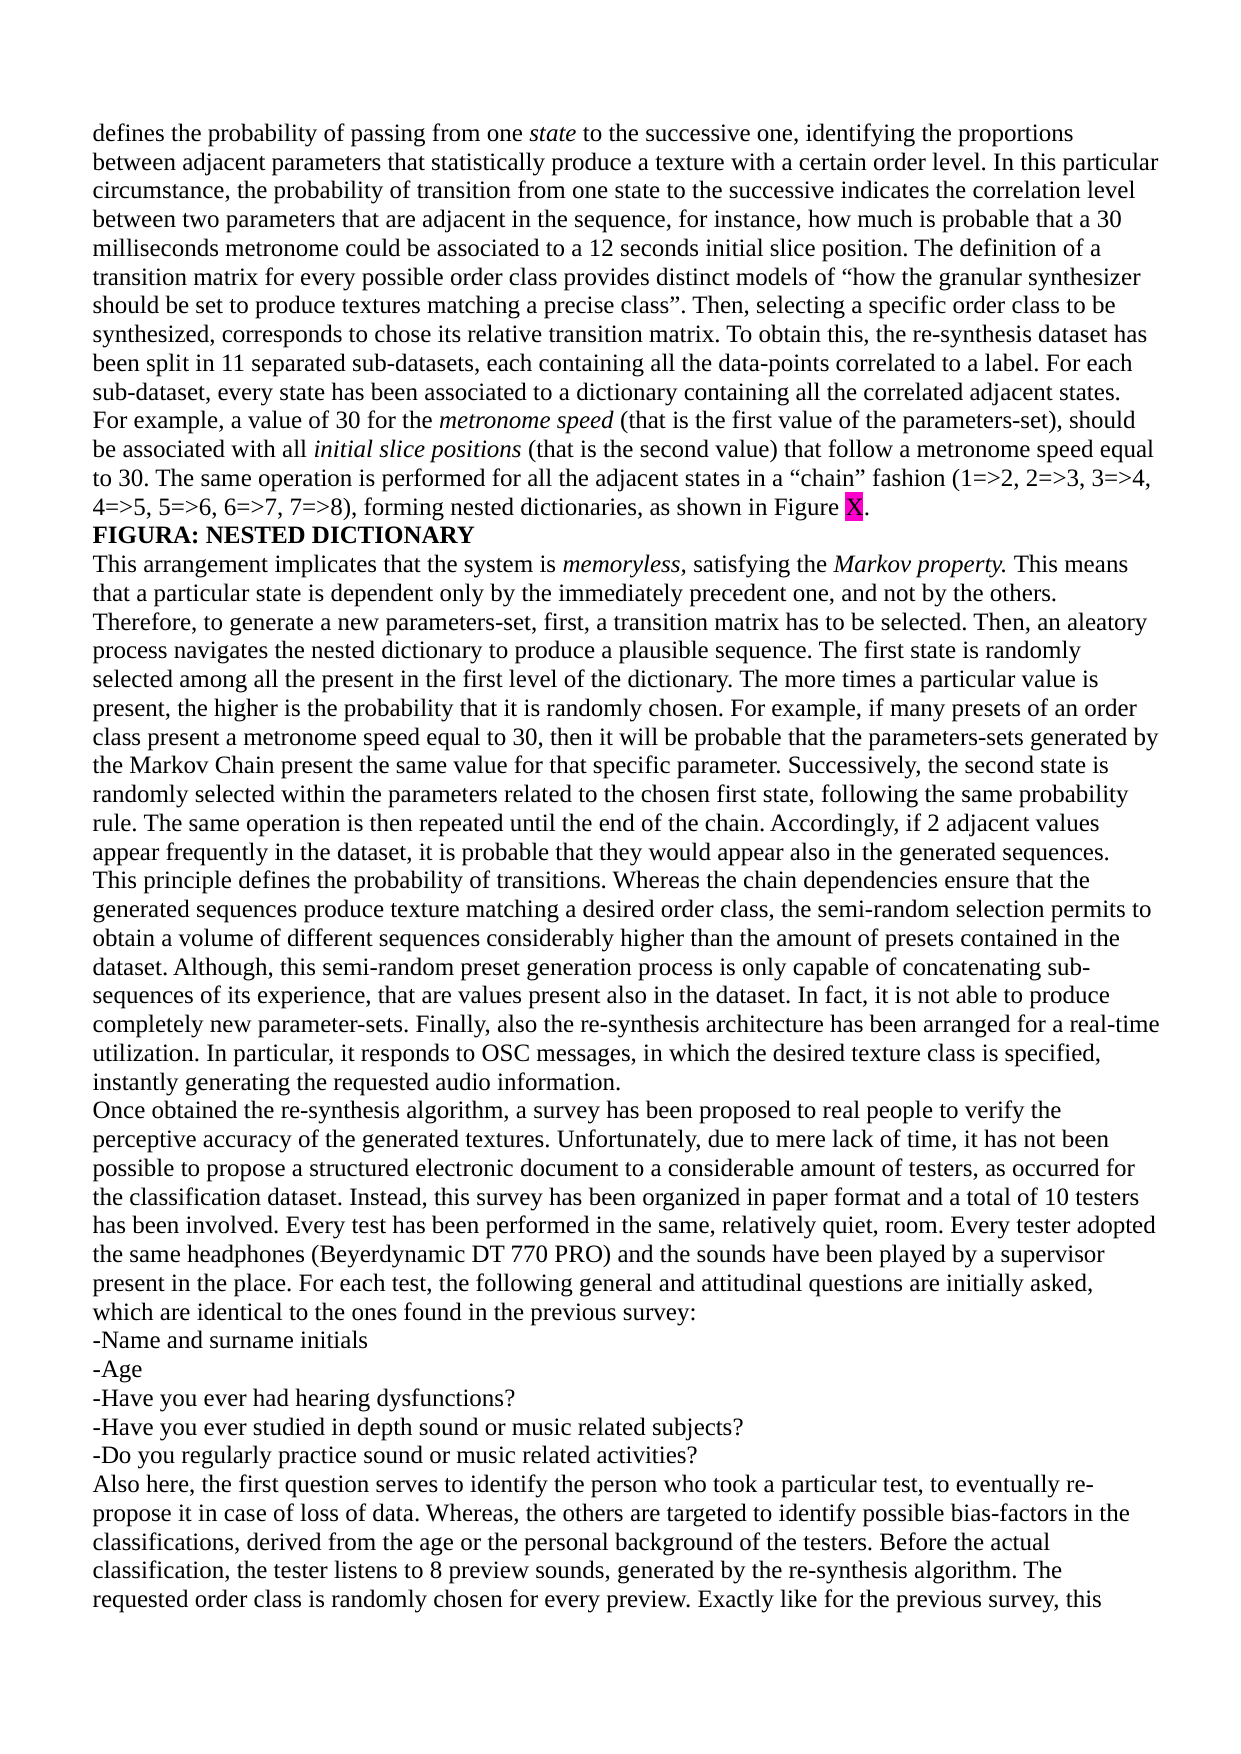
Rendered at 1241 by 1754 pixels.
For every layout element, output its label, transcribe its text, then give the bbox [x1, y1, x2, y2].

text FIGURA: NESTED DICTIONARY [92, 521, 1160, 549]
text -Have you ever had hearing dysfunctions? [92, 1383, 1160, 1412]
text defines the probability of passing from one state to the successive one, identifying the proportions between adjacent parameters that statistically produce a texture with a certain order level. In this particular circumstance, the probability of transition from one state to the successive indicates the correlation level between two parameters that are adjacent in the sequence, for instance, how much is probable that a 30 milliseconds metronome could be associated to a 12 seconds initial slice position. The definition of a transition matrix for every possible order class provides distinct models of “how the granular synthesizer should be set to produce textures matching a precise class”. Then, selecting a specific order class to be synthesized, corresponds to chose its relative transition matrix. To obtain this, the re-synthesis dataset has been split in 11 separated sub-datasets, each containing all the data-points correlated to a label. For each sub-dataset, every state has been associated to a dictionary containing all the correlated adjacent states. For example, a value of 30 for the metronome speed (that is the first value of the parameters-set), should be associated with all initial slice positions (that is the second value) that follow a metronome speed equal to 30. The same operation is performed for all the adjacent states in a “chain” fashion (1=>2, 2=>3, 3=>4, 4=>5, 5=>6, 6=>7, 7=>8), forming nested dictionaries, as shown in Figure X. [92, 118, 1160, 521]
text Also here, the first question serves to identify the person who took a particular test, to eventually re-propose it in case of loss of data. Whereas, the others are targeted to identify possible bias-factors in the classifications, derived from the age or the personal background of the testers. Before the actual classification, the tester listens to 8 preview sounds, generated by the re-synthesis algorithm. The requested order class is randomly chosen for every preview. Exactly like for the previous survey, this [92, 1469, 1160, 1613]
text -Age [92, 1354, 1160, 1383]
text This arrangement implicates that the system is memoryless, satisfying the Markov property. This means that a particular state is dependent only by the immediately precedent one, and not by the others. Therefore, to generate a new parameters-set, first, a transition matrix has to be selected. Then, an aleatory process navigates the nested dictionary to produce a plausible sequence. The first state is randomly selected among all the present in the first level of the dictionary. The more times a particular value is present, the higher is the probability that it is randomly chosen. For example, if many presets of an order class present a metronome speed equal to 30, then it will be probable that the parameters-sets generated by the Markov Chain present the same value for that specific parameter. Successively, the second state is randomly selected within the parameters related to the chosen first state, following the same probability rule. The same operation is then repeated until the end of the chain. Accordingly, if 2 adjacent values appear frequently in the dataset, it is probable that they would appear also in the generated sequences. This principle defines the probability of transitions. Whereas the chain dependencies ensure that the generated sequences produce texture matching a desired order class, the semi-random selection permits to obtain a volume of different sequences considerably higher than the amount of presets contained in the dataset. Although, this semi-random preset generation process is only capable of concatenating sub-sequences of its experience, that are values present also in the dataset. In fact, it is not able to produce completely new parameter-sets. Finally, also the re-synthesis architecture has been arranged for a real-time utilization. In particular, it responds to OSC messages, in which the desired texture class is specified, instantly generating the requested audio information. [92, 549, 1160, 1096]
text -Do you regularly practice sound or music related activities? [92, 1441, 1160, 1469]
text -Have you ever studied in depth sound or music related subjects? [92, 1412, 1160, 1441]
text Once obtained the re-synthesis algorithm, a survey has been proposed to real people to verify the perceptive accuracy of the generated textures. Unfortunately, due to mere lack of time, it has not been possible to propose a structured electronic document to a considerable amount of testers, as occurred for the classification dataset. Instead, this survey has been organized in paper format and a total of 10 testers has been involved. Every test has been performed in the same, relatively quiet, room. Every tester adopted the same headphones (Beyerdynamic DT 770 PRO) and the sounds have been played by a supervisor present in the place. For each test, the following general and attitudinal questions are initially asked, which are identical to the ones found in the previous survey: [92, 1096, 1160, 1326]
text -Name and surname initials [92, 1326, 1160, 1354]
